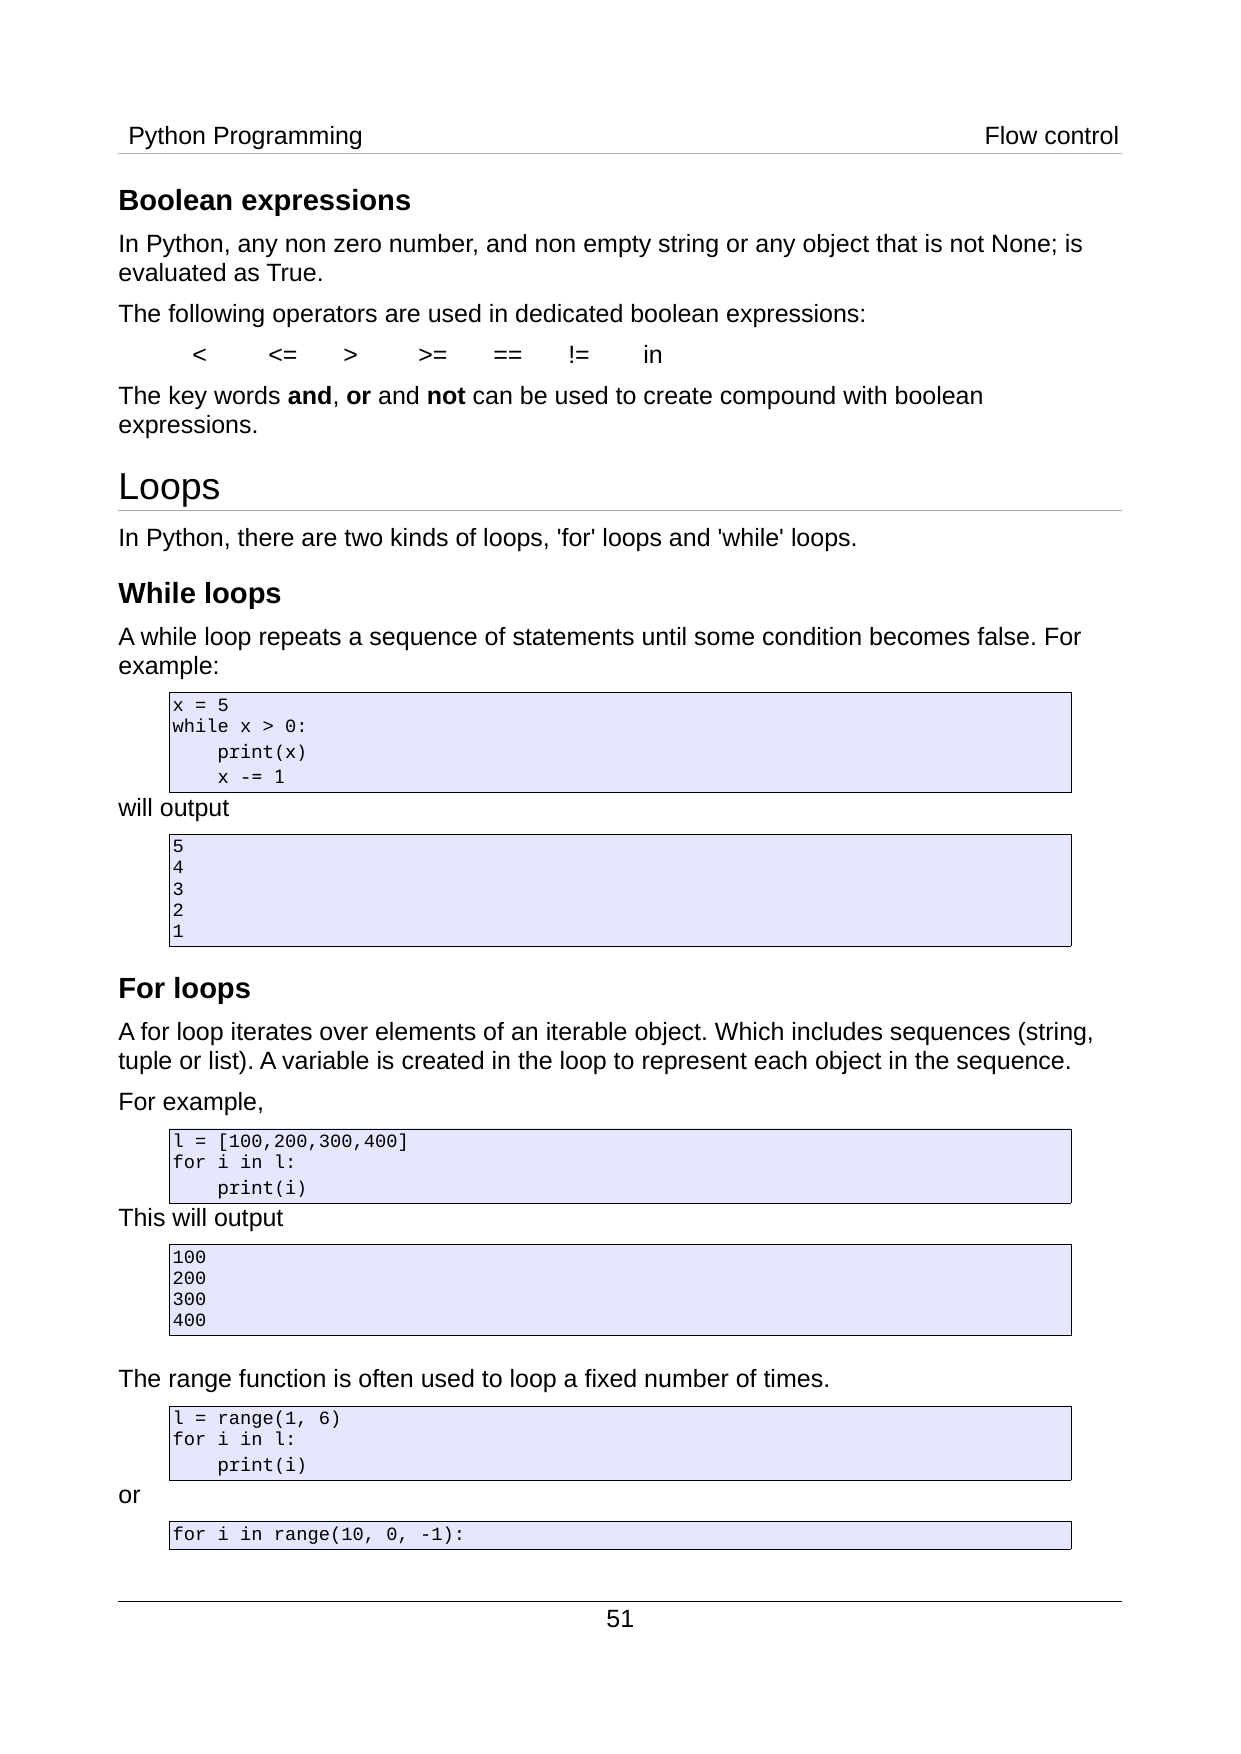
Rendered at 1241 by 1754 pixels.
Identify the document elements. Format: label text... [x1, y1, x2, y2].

subtitle For loops [118, 971, 1122, 1005]
text while x > 0: [170, 713, 1071, 735]
text print(i) [170, 1171, 1071, 1203]
text 200 [170, 1266, 1071, 1287]
text 100 [170, 1245, 1071, 1266]
subtitle Boolean expressions [118, 183, 1122, 216]
text 4 [170, 855, 1071, 876]
text 400 [170, 1308, 1071, 1335]
text 300 [170, 1287, 1071, 1308]
text 3 [170, 876, 1071, 897]
text 2 [170, 897, 1071, 919]
text or [118, 1480, 1122, 1509]
subtitle Loops [118, 464, 1122, 510]
text This will output [118, 1203, 1122, 1232]
text x -= 1 [170, 761, 1071, 792]
text The range function is often used to loop a fixed number of times. [118, 1336, 1122, 1393]
text A for loop iterates over elements of an iterable object. Which includes sequences (string, tuple or list). A variable is created in the loop to represent each object in the sequence. [118, 1017, 1122, 1075]
text l = [100,200,300,400] [170, 1130, 1071, 1150]
text In Python, there are two kinds of loops, 'for' loops and 'while' loops. [118, 522, 1122, 551]
text A while loop repeats a sequence of statements until some condition becomes false. For example: [118, 622, 1122, 680]
text print(x) [170, 735, 1071, 761]
text < <= > >= == != in [192, 340, 1122, 369]
text l = range(1, 6) [170, 1407, 1071, 1427]
text will output [118, 792, 1122, 821]
text print(i) [170, 1448, 1071, 1480]
text For example, [118, 1087, 1122, 1116]
text for i in l: [170, 1150, 1071, 1171]
text The following operators are used in dedicated boolean expressions: [118, 299, 1122, 328]
text In Python, any non zero number, and non empty string or any object that is not None; is evaluated as True. [118, 229, 1122, 286]
text 1 [170, 919, 1071, 946]
text for i in range(10, 0, -1): [170, 1522, 1071, 1549]
text The key words and, or and not can be used to create compound with boolean expressions. [118, 381, 1122, 439]
text for i in l: [170, 1427, 1071, 1448]
text x = 5 [170, 693, 1071, 713]
text 5 [170, 835, 1071, 855]
subtitle While loops [118, 576, 1122, 610]
